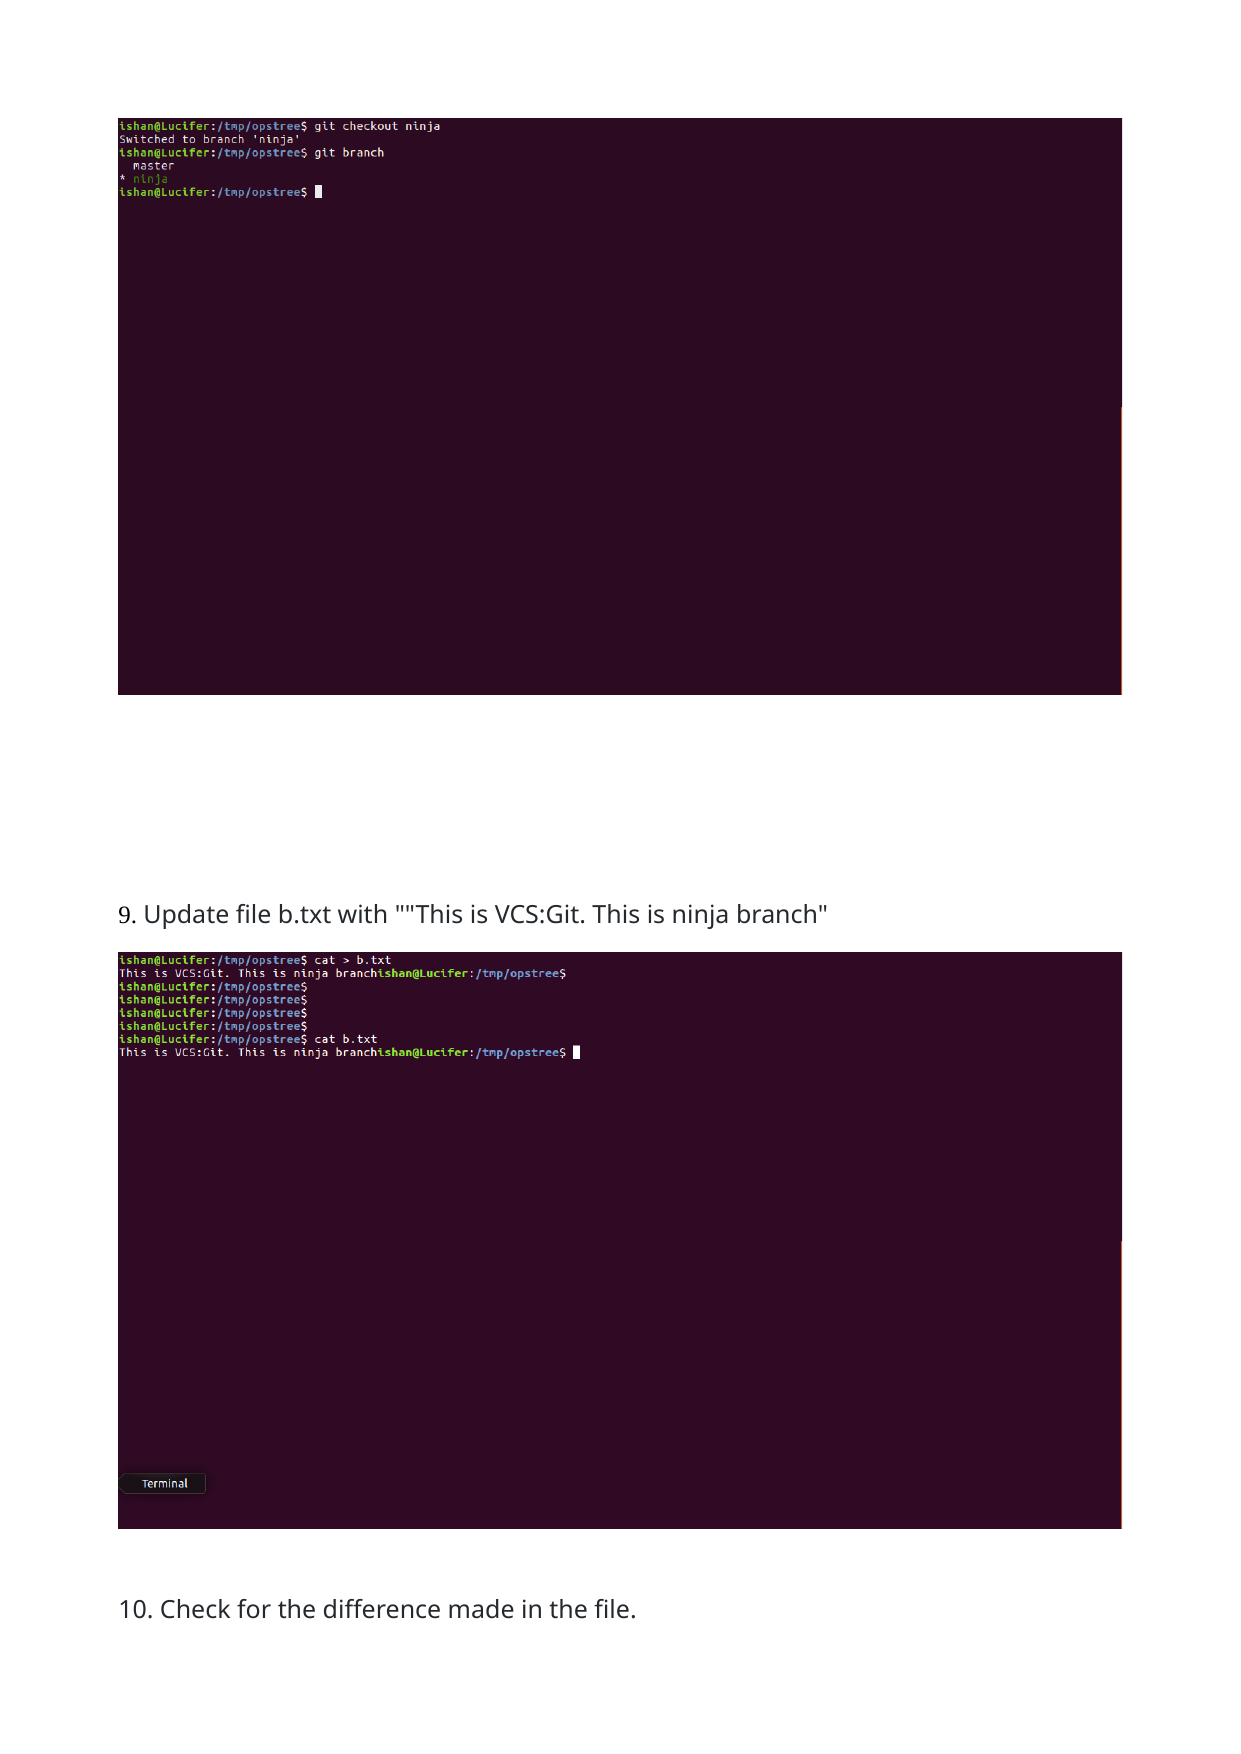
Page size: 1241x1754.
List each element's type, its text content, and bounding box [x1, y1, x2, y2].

picture [118, 118, 1123, 695]
text 10. Check for the difference made in the file. [118, 1591, 1122, 1625]
picture [118, 952, 1123, 1529]
text 9. Update file b.txt with ""This is VCS:Git. This is ninja branch" [118, 897, 1122, 931]
